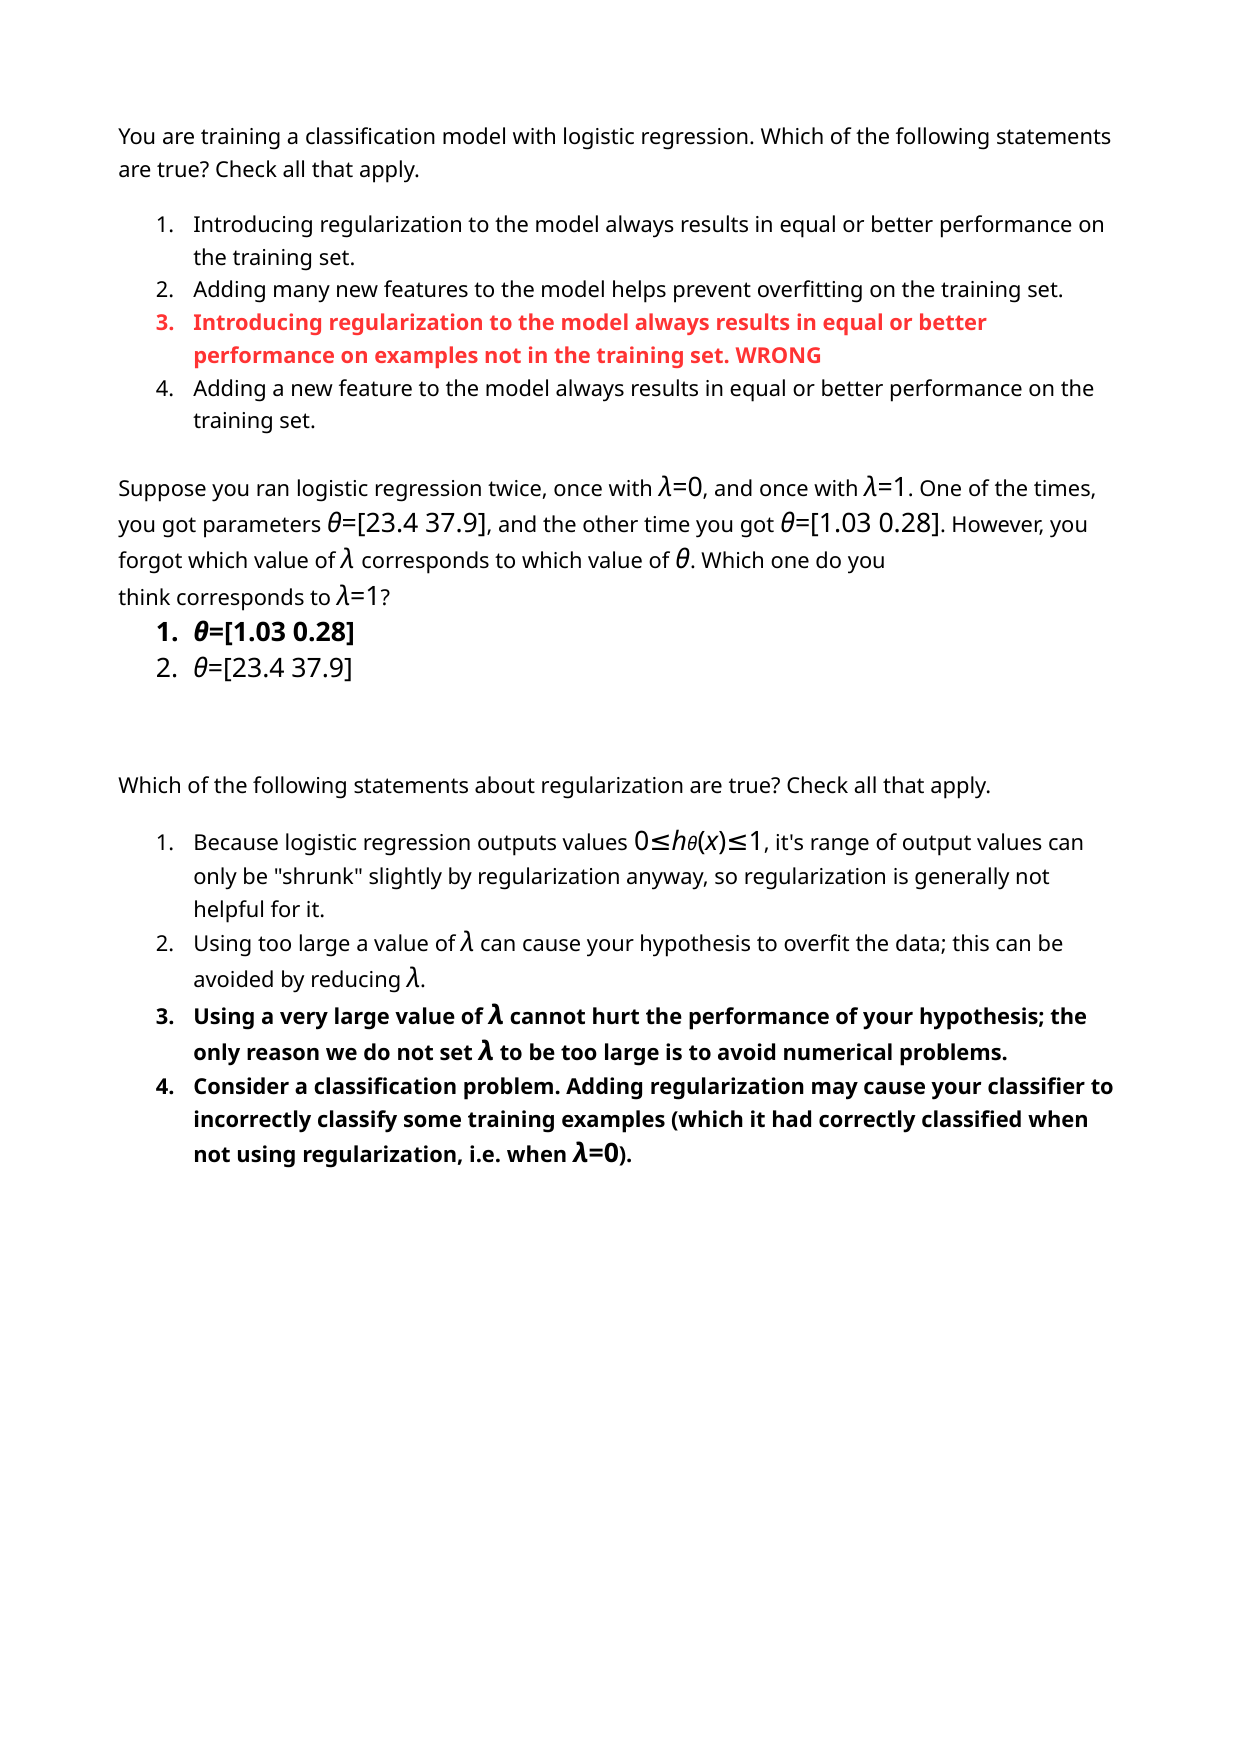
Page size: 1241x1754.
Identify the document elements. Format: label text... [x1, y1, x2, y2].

text You are training a classification model with logistic regression. Which of the following statements are true? Check all that apply. [118, 118, 1122, 184]
list Adding a new feature to the model always results in equal or better performance on the training set. [156, 370, 1122, 435]
text think corresponds to λ=1? [118, 577, 1122, 613]
list Using too large a value of λ can cause your hypothesis to overfit the data; this can be avoided by reducing λ. [156, 923, 1122, 996]
list Introducing regularization to the model always results in equal or better performance on examples not in the training set. WRONG [156, 304, 1122, 370]
list Adding many new features to the model helps prevent overfitting on the training set. [156, 271, 1122, 304]
list θ=[1.03 0.28] [156, 613, 1122, 649]
list Because logistic regression outputs values 0≤hθ(x)≤1, it's range of output values can only be "shrunk" slightly by regularization anyway, so regularization is generally not helpful for it. [156, 822, 1122, 923]
text Which of the following statements about regularization are true? Check all that apply. [118, 734, 1122, 800]
text Suppose you ran logistic regression twice, once with λ=0, and once with λ=1. One of the times, you got parameters θ=[23.4 37.9], and the other time you got θ=[1.03 0.28]. However, you forgot which value of λ corresponds to which value of θ. Which one do you [118, 468, 1122, 577]
list θ=[23.4 37.9] [156, 649, 1122, 685]
list Using a very large value of λ cannot hurt the performance of your hypothesis; the only reason we do not set λ to be too large is to avoid numerical problems. [156, 996, 1122, 1068]
list Consider a classification problem. Adding regularization may cause your classifier to incorrectly classify some training examples (which it had correctly classified when not using regularization, i.e. when λ=0). [156, 1068, 1122, 1170]
list Introducing regularization to the model always results in equal or better performance on the training set. [156, 206, 1122, 271]
